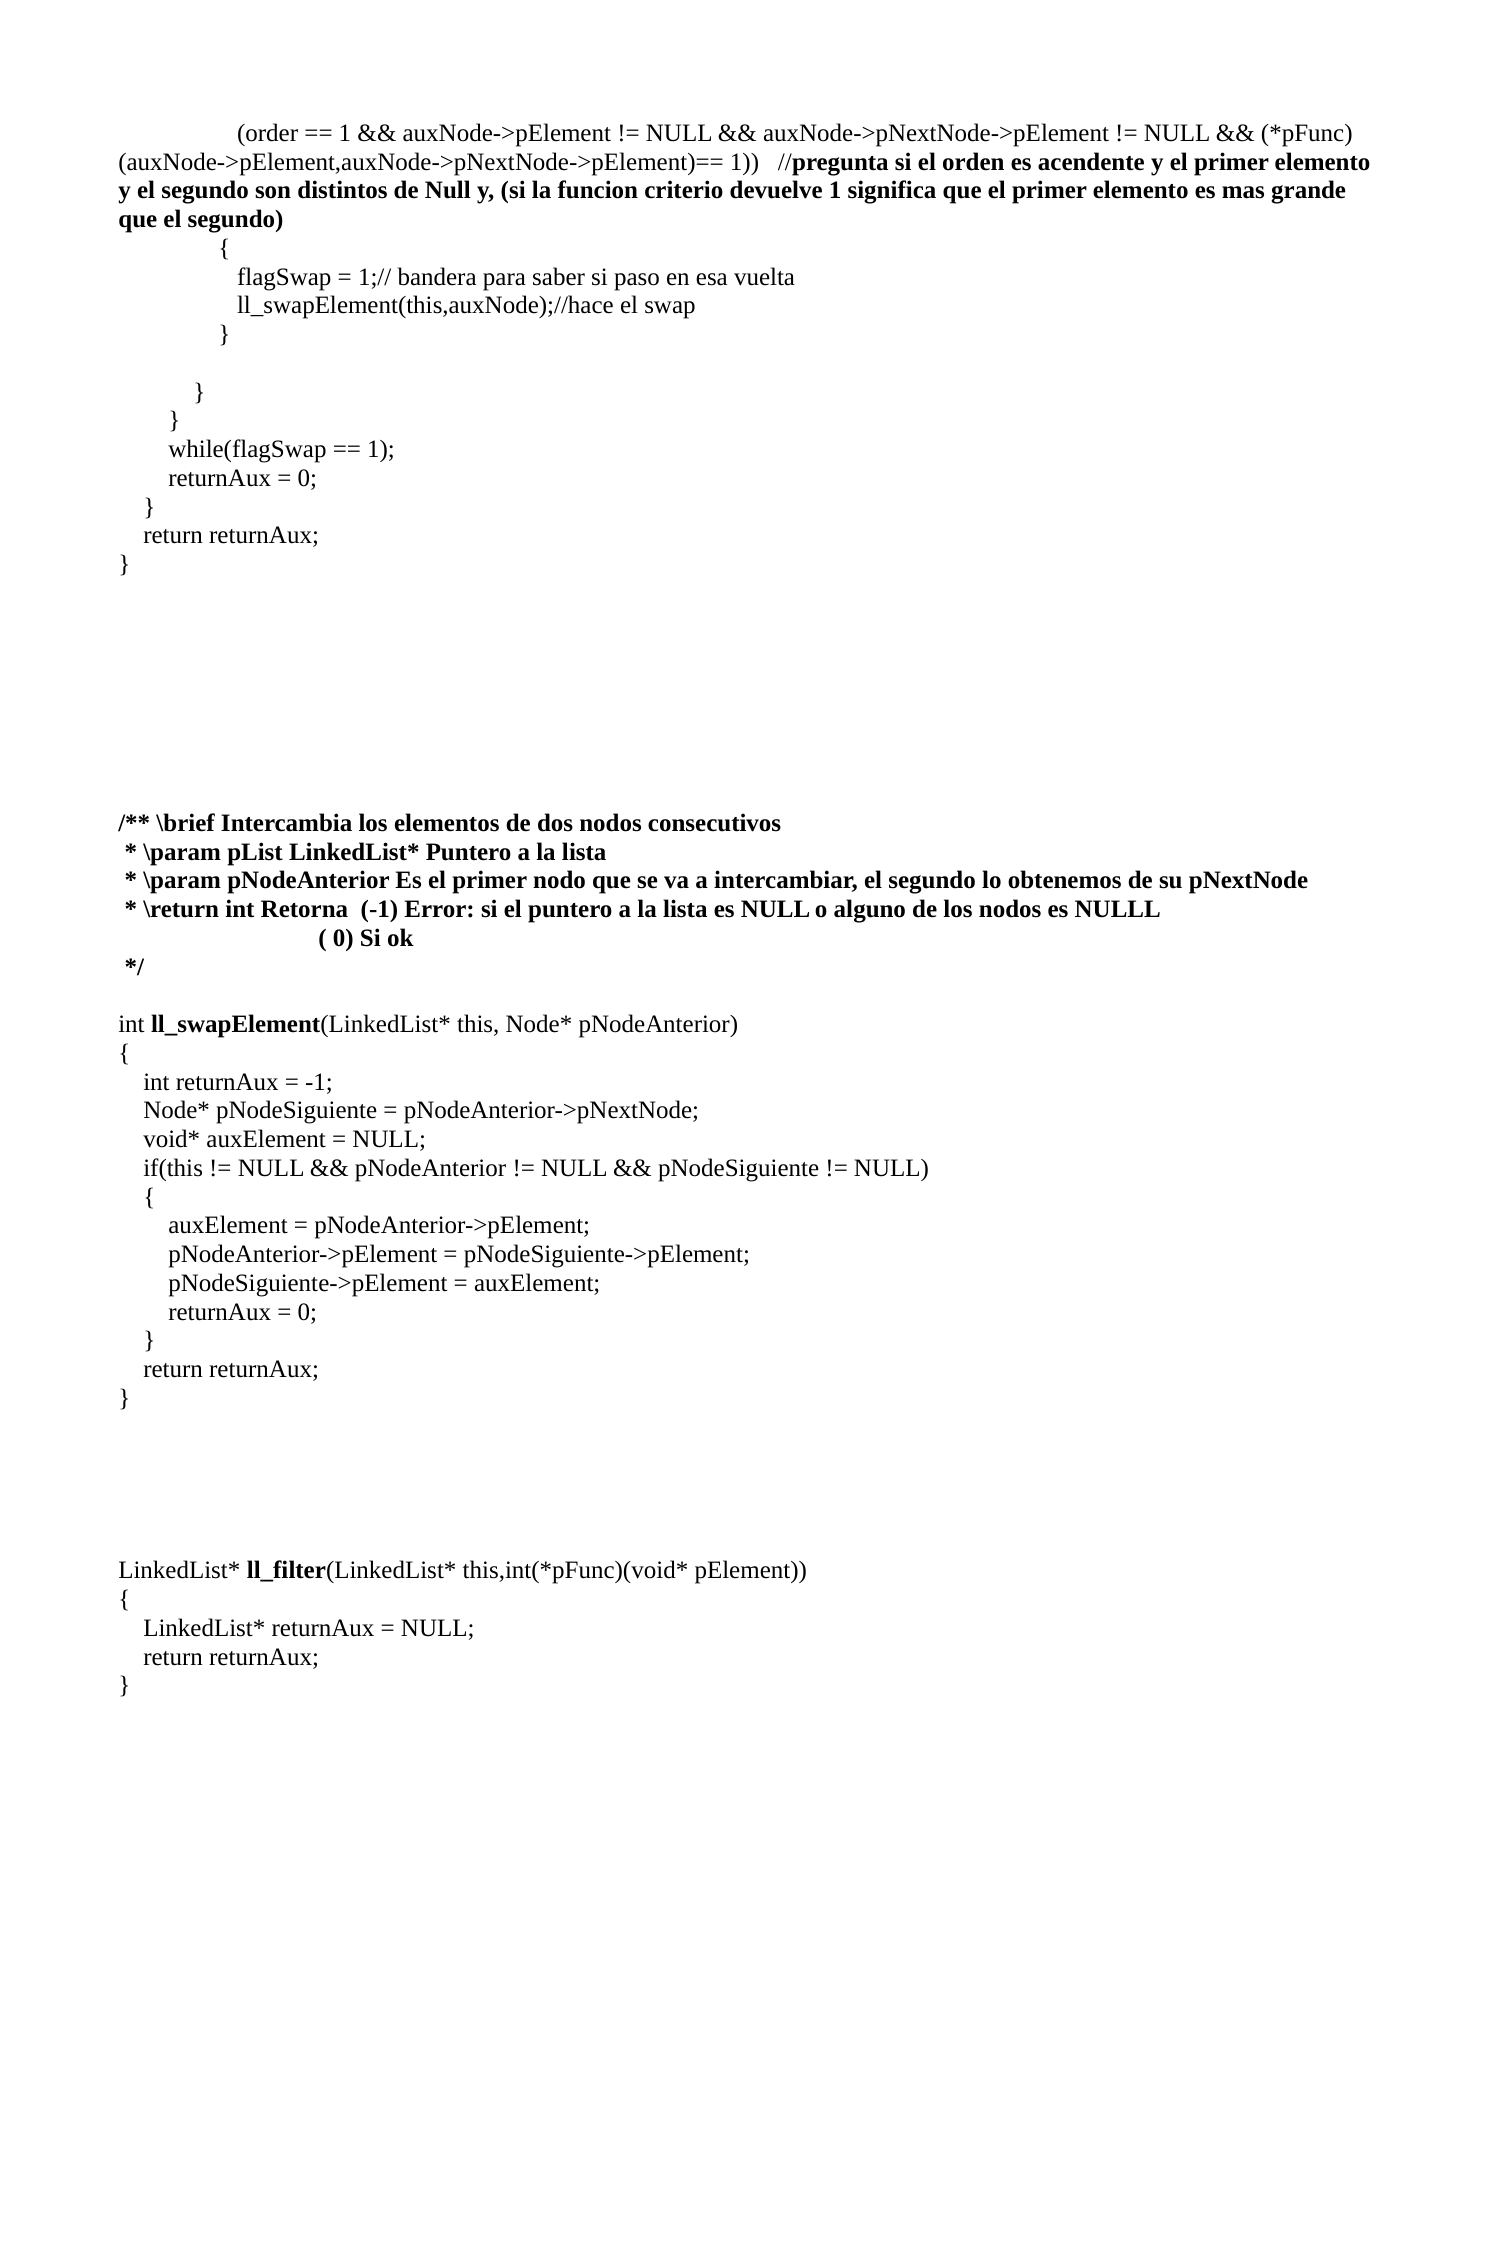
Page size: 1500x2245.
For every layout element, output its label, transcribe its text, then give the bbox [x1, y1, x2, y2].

text Node* pNodeSiguiente = pNodeAnterior->pNextNode; [118, 1096, 1382, 1124]
text } [118, 1383, 1382, 1412]
text } [118, 1326, 1382, 1354]
text } [118, 549, 1382, 578]
text LinkedList* ll_filter(LinkedList* this,int(*pFunc)(void* pElement)) [118, 1556, 1382, 1584]
text } [118, 406, 1382, 434]
text returnAux = 0; [118, 1297, 1382, 1326]
text } [118, 319, 1382, 348]
text } [118, 492, 1382, 521]
text return returnAux; [118, 1642, 1382, 1671]
text { [118, 1584, 1382, 1613]
text return returnAux; [118, 521, 1382, 549]
text * \param pNodeAnterior Es el primer nodo que se va a intercambiar, el segundo lo obtenemos de su pNextNode [118, 866, 1382, 894]
text int ll_swapElement(LinkedList* this, Node* pNodeAnterior) [118, 1009, 1382, 1038]
text pNodeAnterior->pElement = pNodeSiguiente->pElement; [118, 1239, 1382, 1268]
text * \param pList LinkedList* Puntero a la lista [118, 837, 1382, 866]
text { [118, 1038, 1382, 1067]
text ( 0) Si ok [118, 923, 1382, 952]
text { [118, 233, 1382, 262]
text int returnAux = -1; [118, 1067, 1382, 1096]
text while(flagSwap == 1); [118, 434, 1382, 463]
text return returnAux; [118, 1354, 1382, 1383]
text } [118, 377, 1382, 406]
text pNodeSiguiente->pElement = auxElement; [118, 1268, 1382, 1297]
text flagSwap = 1;// bandera para saber si paso en esa vuelta [118, 262, 1382, 291]
text if(this != NULL && pNodeAnterior != NULL && pNodeSiguiente != NULL) [118, 1153, 1382, 1182]
text { [118, 1182, 1382, 1211]
text } [118, 1671, 1382, 1699]
text returnAux = 0; [118, 463, 1382, 492]
text (order == 1 && auxNode->pElement != NULL && auxNode->pNextNode->pElement != NULL && (*pFunc)(auxNode->pElement,auxNode->pNextNode->pElement)== 1)) //pregunta si el orden es acendente y el primer elemento y el segundo son distintos de Null y, (si la funcion criterio devuelve 1 significa que el primer elemento es mas grande que el segundo) [118, 118, 1382, 233]
text void* auxElement = NULL; [118, 1124, 1382, 1153]
text ll_swapElement(this,auxNode);//hace el swap [118, 291, 1382, 319]
text LinkedList* returnAux = NULL; [118, 1613, 1382, 1642]
text */ [118, 952, 1382, 981]
text * \return int Retorna (-1) Error: si el puntero a la lista es NULL o alguno de los nodos es NULLL [118, 894, 1382, 923]
text auxElement = pNodeAnterior->pElement; [118, 1211, 1382, 1239]
text /** \brief Intercambia los elementos de dos nodos consecutivos [118, 808, 1382, 837]
